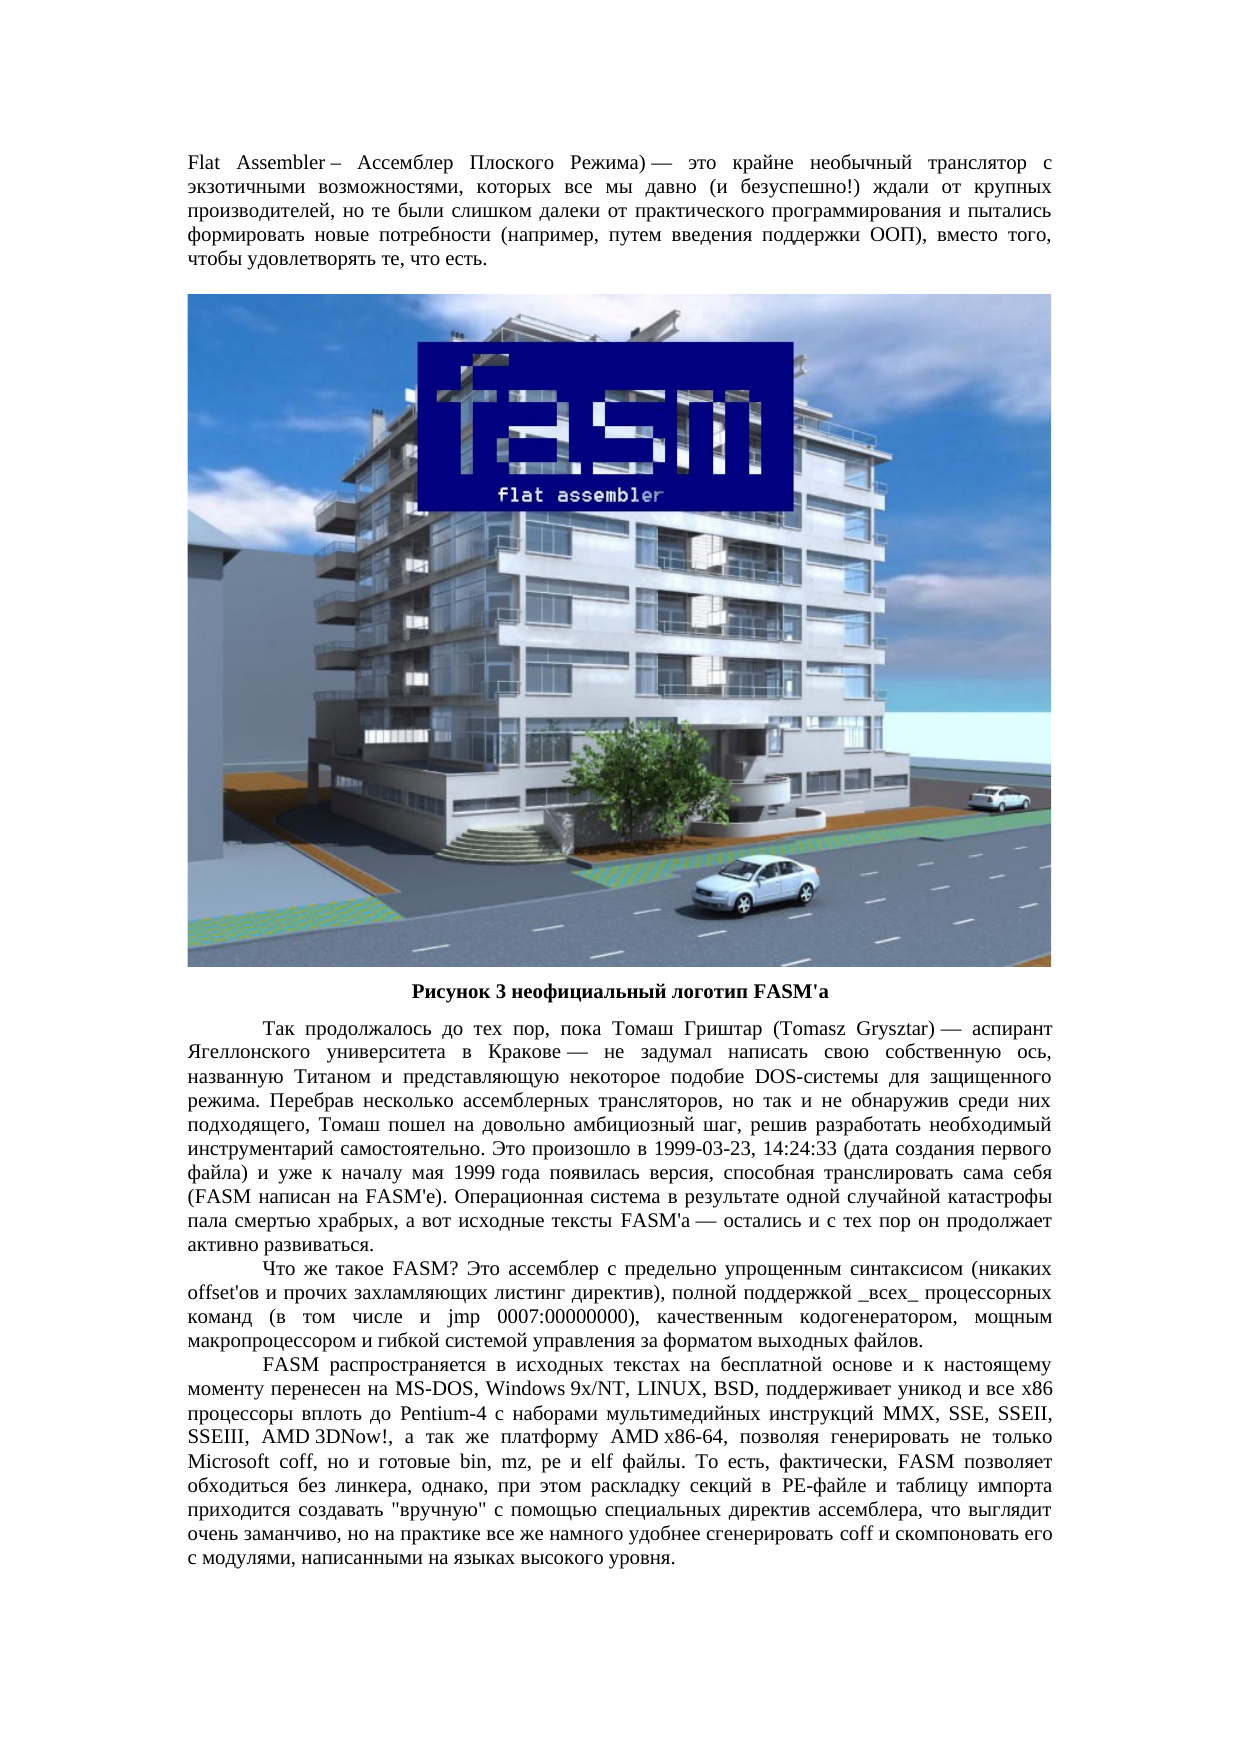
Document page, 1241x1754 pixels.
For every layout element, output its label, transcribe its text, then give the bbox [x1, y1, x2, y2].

text Flat Assembler – Ассемблер Плоского Режима) — это крайне необычный транслятор с экзотичными возможностями, которых все мы давно (и безуспешно!) ждали от крупных производителей, но те были слишком далеки от практического программирования и пытались формировать новые потребности (например, путем введения поддержки ООП), вместо того, чтобы удовлетворять те, что есть. [187, 150, 1053, 270]
picture [187, 294, 1052, 967]
text Так продолжалось до тех пор, пока Томаш Гриштар (Tomasz Grysztar) — аспирант Ягеллонского университета в Кракове — не задумал написать свою собственную ось, названную Титаном и представляющую некоторое подобие DOS-системы для защищенного режима. Перебрав несколько ассемблерных трансляторов, но так и не обнаружив среди них подходящего, Томаш пошел на довольно амбициозный шаг, решив разработать необходимый инструментарий самостоятельно. Это произошло в 1999-03-23, 14:24:33 (дата создания первого файла) и уже к началу мая 1999 года появилась версия, способная транслировать сама себя (FASM написан на FASM'е). Операционная система в результате одной случайной катастрофы пала смертью храбрых, а вот исходные тексты FASM'а — остались и с тех пор он продолжает активно развиваться. [187, 1015, 1053, 1256]
text Рисунок 3 неофициальный логотип FASM'a [187, 979, 1053, 1003]
text FASM распространяется в исходных текстах на бесплатной основе и к настоящему моменту перенесен на MS-DOS, Windows 9x/NT, LINUX, BSD, поддерживает уникод и все x86 процессоры вплоть до Pentium-4 с наборами мультимедийных инструкций MMX, SSE, SSEII, SSEIII, AMD 3DNow!, а так же платформу AMD x86-64, позволяя генерировать не только Microsoft coff, но и готовые bin, mz, pe и elf файлы. То есть, фактически, FASM позволяет обходиться без линкера, однако, при этом раскладку секций в PE-файле и таблицу импорта приходится создавать "вручную" с помощью специальных директив ассемблера, что выглядит очень заманчиво, но на практике все же намного удобнее сгенерировать coff и скомпоновать его с модулями, написанными на языках высокого уровня. [187, 1352, 1053, 1569]
text Что же такое FASM? Это ассемблер с предельно упрощенным синтаксисом (никаких offset'ов и прочих захламляющих листинг директив), полной поддержкой _всех_ процессорных команд (в том числе и jmp 0007:00000000), качественным кодогенератором, мощным макропроцессором и гибкой системой управления за форматом выходных файлов. [187, 1256, 1053, 1352]
